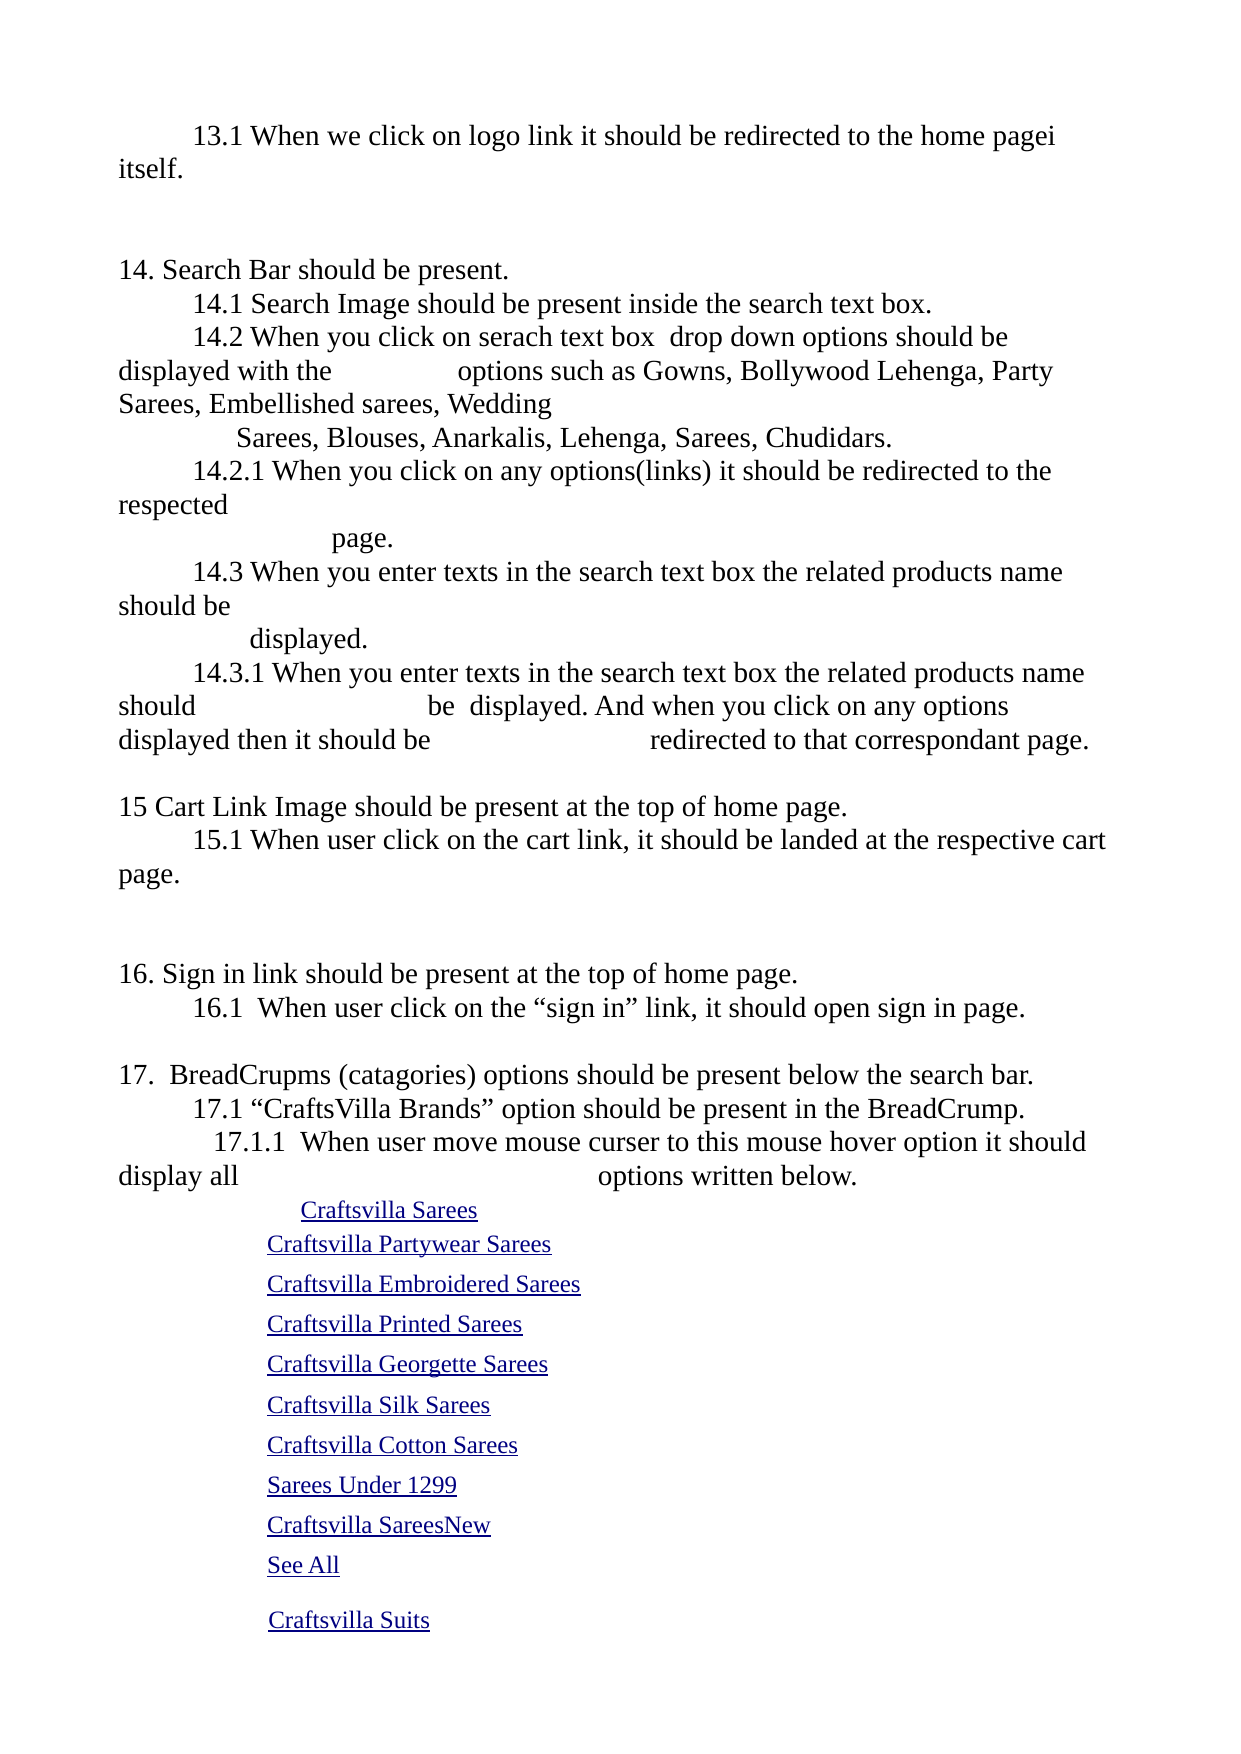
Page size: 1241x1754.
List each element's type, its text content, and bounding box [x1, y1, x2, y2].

text 14.2.1 When you click on any options(links) it should be redirected to the respected [118, 453, 1122, 521]
text 17.1.1 When user move mouse curser to this mouse hover option it should display all options written below. [118, 1124, 1122, 1191]
list Craftsvilla Suits [239, 1601, 1122, 1635]
text Sarees, Blouses, Anarkalis, Lehenga, Sarees, Chudidars. [118, 420, 1122, 453]
text 14.3.1 When you enter texts in the search text box the related products name should be displayed. And when you click on any options displayed then it should be redirected to that correspondant page. [118, 655, 1122, 755]
text 13.1 When we click on logo link it should be redirected to the home pagei itself. [118, 118, 1122, 185]
text 17. BreadCrupms (catagories) options should be present below the search bar. [118, 1057, 1122, 1091]
list Sarees Under 1299 [237, 1466, 1122, 1500]
list Craftsvilla Printed Sarees [237, 1305, 1122, 1339]
text 16.1 When user click on the “sign in” link, it should open sign in page. [118, 990, 1122, 1024]
text 17.1 “CraftsVilla Brands” option should be present in the BreadCrump. [118, 1091, 1122, 1124]
text 15 Cart Link Image should be present at the top of home page. [118, 789, 1122, 822]
text 14.3 When you enter texts in the search text box the related products name should be [118, 554, 1122, 621]
text 14. Search Bar should be present. [118, 252, 1122, 286]
text 14.1 Search Image should be present inside the search text box. [118, 286, 1122, 319]
list Craftsvilla Cotton Sarees [237, 1426, 1122, 1459]
list Craftsvilla Partywear Sarees [237, 1225, 1122, 1258]
text 16. Sign in link should be present at the top of home page. [118, 957, 1122, 990]
text Craftsvilla Sarees [118, 1191, 1122, 1225]
list Craftsvilla Embroidered Sarees [237, 1265, 1122, 1299]
list See All [237, 1547, 1122, 1580]
list Craftsvilla Silk Sarees [237, 1386, 1122, 1419]
text displayed. [118, 621, 1122, 655]
list Craftsvilla SareesNew [237, 1506, 1122, 1540]
list Craftsvilla Georgette Sarees [237, 1346, 1122, 1379]
text 14.2 When you click on serach text box drop down options should be displayed with the options such as Gowns, Bollywood Lehenga, Party Sarees, Embellished sarees, Wedding [118, 319, 1122, 420]
text page. [118, 521, 1122, 554]
text 15.1 When user click on the cart link, it should be landed at the respective cart page. [118, 822, 1122, 889]
